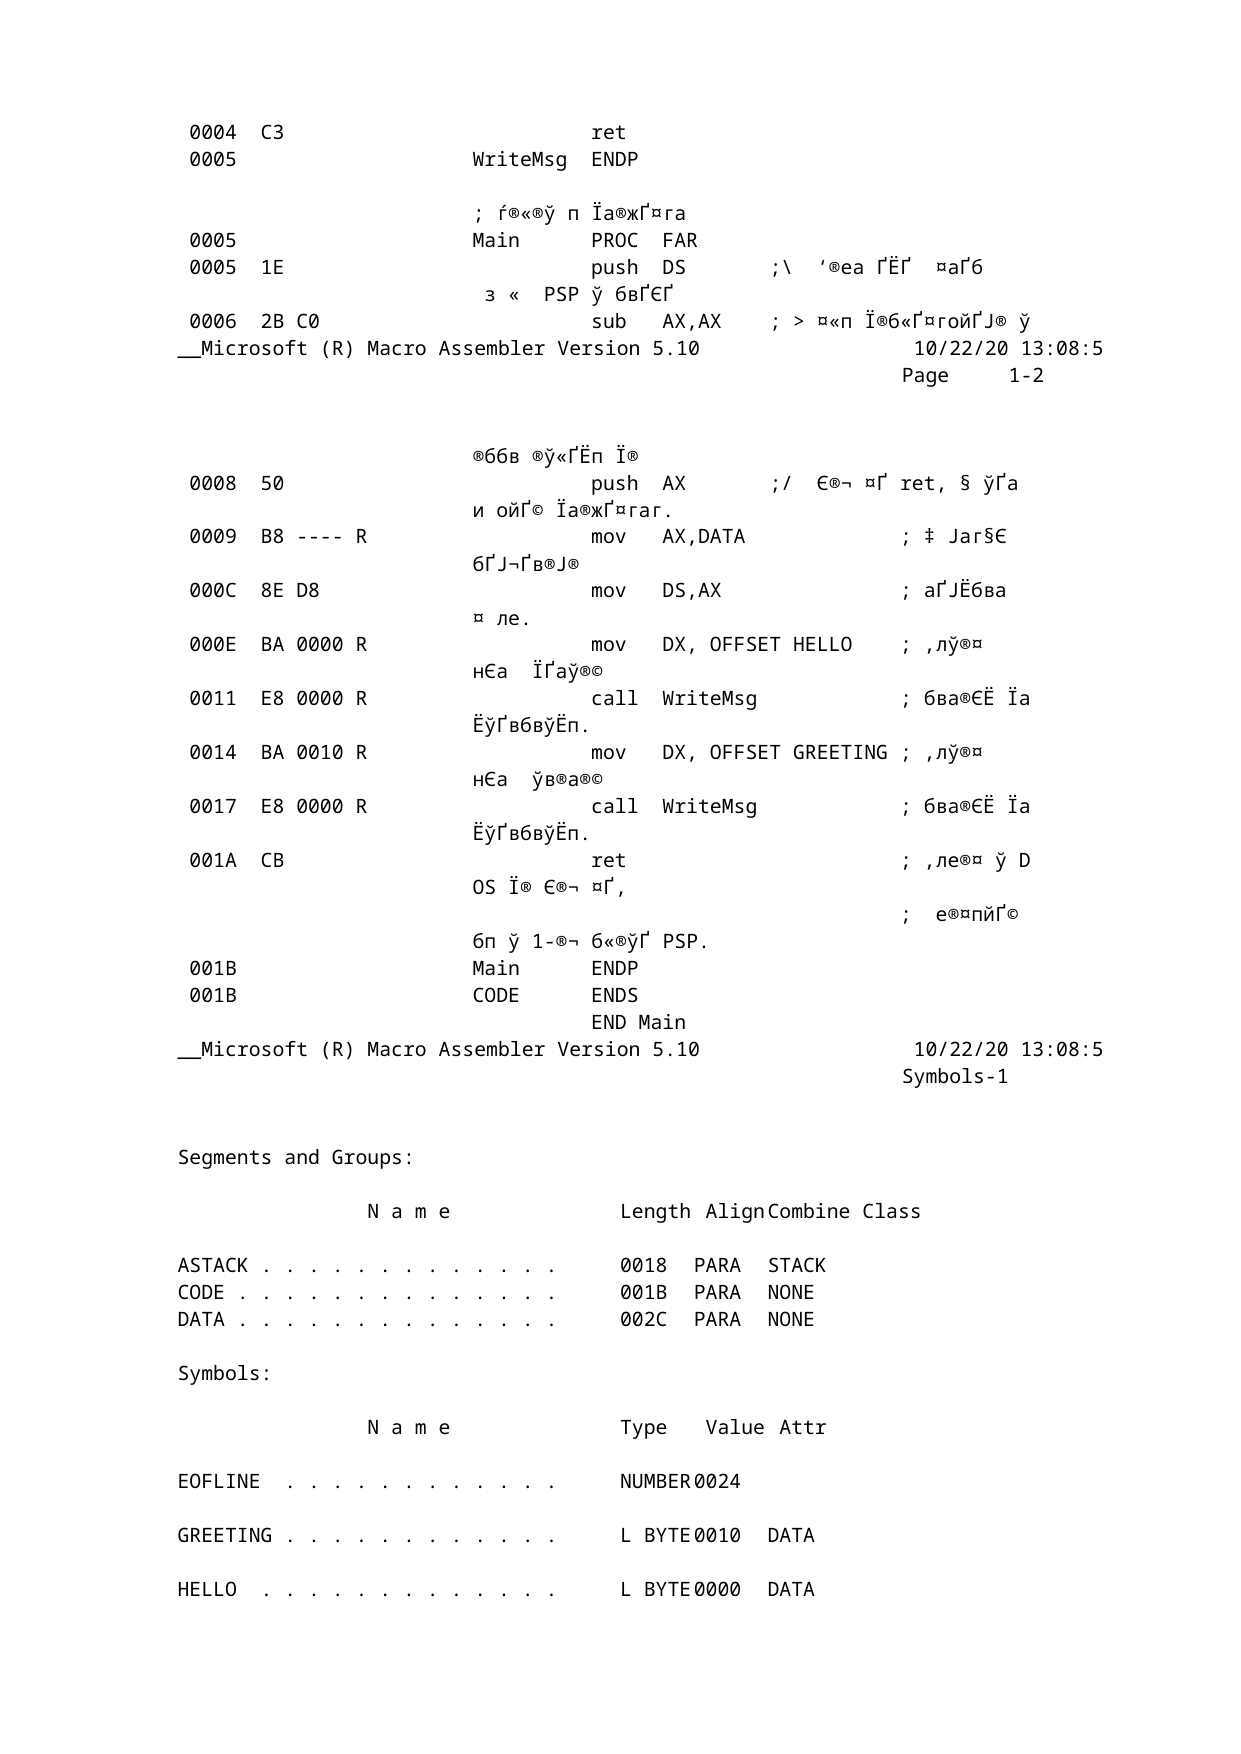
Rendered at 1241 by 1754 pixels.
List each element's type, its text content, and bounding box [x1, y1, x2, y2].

text 0008 50 push AX ;/ Є®¬ ­¤Ґ ret, § ўҐа [177, 469, 1152, 496]
text 0004 C3 ret [177, 118, 1152, 145]
text 0014 BA 0010 R mov DX, OFFSET GREETING ; ‚лў®¤ ­ [177, 739, 1152, 766]
text EOFLINE . . . . . . . . . . . . NUMBER 0024 [177, 1467, 1152, 1494]
text __Microsoft (R) Macro Assembler Version 5.10 10/22/20 13:08:5 [177, 334, 1152, 361]
text Symbols: [177, 1359, 1152, 1386]
text бп ў 1-®¬ б«®ўҐ PSP. [177, 927, 1152, 954]
text 001A CB ret ; ‚ле®¤ ў D [177, 847, 1152, 873]
text 000C 8E D8 mov DS,AX ; аҐЈЁбва [177, 577, 1152, 604]
text и ойҐ© Їа®жҐ¤гаг. [177, 496, 1152, 523]
text HELLO . . . . . . . . . . . . . L BYTE 0000 DATA [177, 1575, 1152, 1602]
text нЄа ­ ўв®а®© [177, 766, 1152, 793]
text 0017 E8 0000 R call WriteMsg ; бва®ЄЁ Їа [177, 793, 1152, 819]
text ; ­ е®¤пйҐ© [177, 901, 1152, 927]
text ¤ ­­ле. [177, 604, 1152, 631]
text Page 1-2 [177, 361, 1152, 388]
text ЁўҐвбвўЁп. [177, 712, 1152, 739]
text CODE . . . . . . . . . . . . . . 001B PARA NONE [177, 1278, 1152, 1305]
text 000E BA 0000 R mov DX, OFFSET HELLO ; ‚лў®¤ ­ [177, 631, 1152, 658]
text Symbols-1 [177, 1062, 1152, 1089]
text 0005 1E push DS ;\ ‘®еа ­Ґ­ЁҐ ¤аҐб [177, 253, 1152, 280]
text END Main [177, 1008, 1152, 1035]
text N a m e Length Align Combine Class [177, 1197, 1152, 1224]
text GREETING . . . . . . . . . . . . L BYTE 0010 DATA [177, 1521, 1152, 1548]
text 0006 2B C0 sub AX,AX ; > ¤«п Ї®б«Ґ¤гойҐЈ® ў [177, 307, 1152, 334]
text бҐЈ¬Ґ­в­®Ј® [177, 550, 1152, 577]
text 0011 E8 0000 R call WriteMsg ; бва®ЄЁ Їа [177, 685, 1152, 712]
text OS Ї® Є®¬ ­¤Ґ, [177, 873, 1152, 901]
text ; ѓ®«®ў­ п Їа®жҐ¤га [177, 199, 1152, 226]
text 0005 Main PROC FAR [177, 226, 1152, 253]
text 001B CODE ENDS [177, 981, 1152, 1008]
text __Microsoft (R) Macro Assembler Version 5.10 10/22/20 13:08:5 [177, 1035, 1152, 1062]
text ®ббв ­®ў«Ґ­Ёп Ї® [177, 442, 1152, 469]
text нЄа ­ ЇҐаў®© [177, 658, 1152, 685]
text DATA . . . . . . . . . . . . . . 002C PARA NONE [177, 1305, 1152, 1332]
text 0009 B8 ---- R mov AX,DATA ; ‡ Јаг§Є [177, 523, 1152, 550]
text 0005 WriteMsg ENDP [177, 145, 1152, 172]
text ЁўҐвбвўЁп. [177, 819, 1152, 847]
text 001B Main ENDP [177, 954, 1152, 981]
text ­ з « PSP ў бвҐЄҐ [177, 280, 1152, 307]
text ASTACK . . . . . . . . . . . . . 0018 PARA STACK [177, 1251, 1152, 1278]
text Segments and Groups: [177, 1143, 1152, 1170]
text N a m e Type Value Attr [177, 1413, 1152, 1440]
